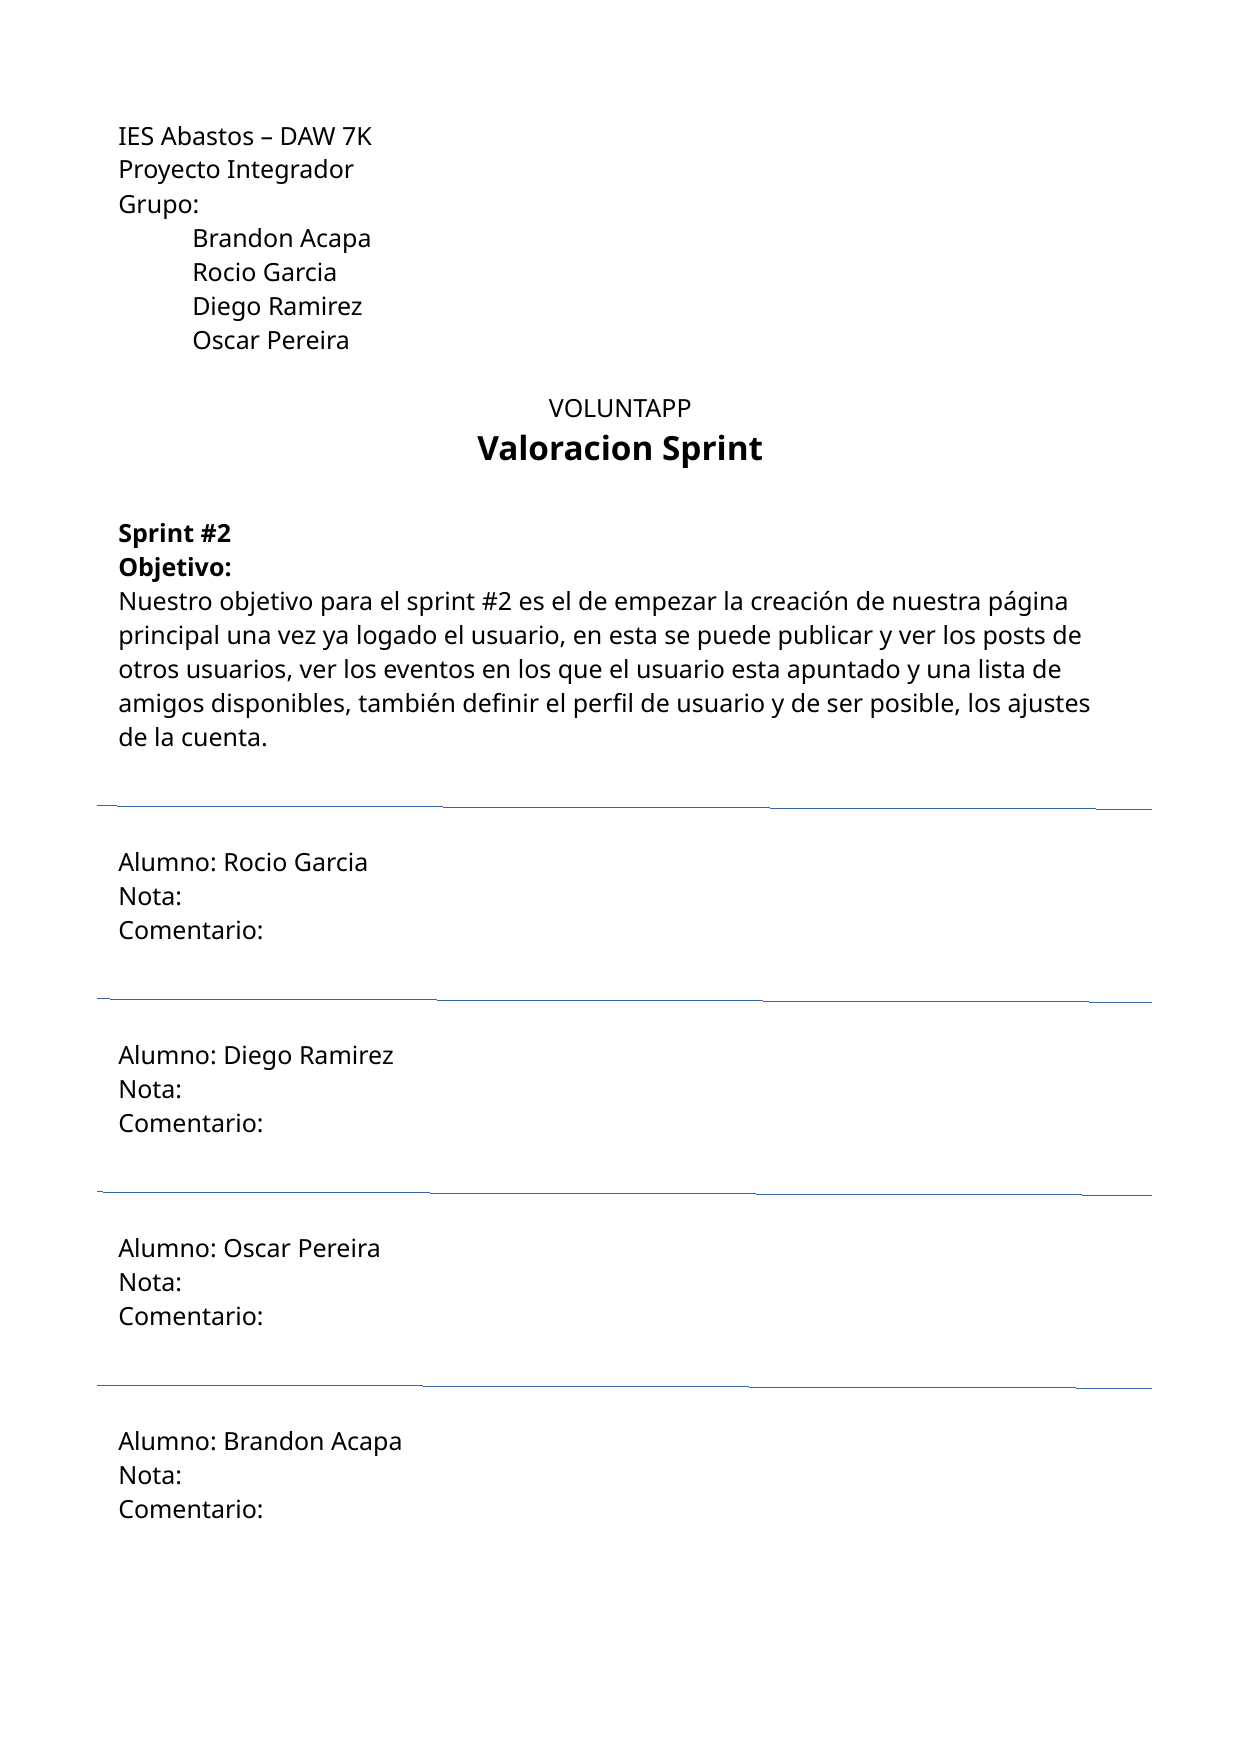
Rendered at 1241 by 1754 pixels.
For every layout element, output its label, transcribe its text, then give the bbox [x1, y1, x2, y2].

text Rocio Garcia [118, 254, 1122, 288]
text Comentario: [118, 1299, 1122, 1333]
text Oscar Pereira [118, 322, 1122, 357]
text Grupo: [118, 186, 1122, 220]
text Sprint #2 [118, 516, 1122, 549]
text Alumno: Brandon Acapa [118, 1424, 1122, 1458]
text Nuestro objetivo para el sprint #2 es el de empezar la creación de nuestra página principal una vez ya logado el usuario, en esta se puede publicar y ver los posts de otros usuarios, ver los eventos en los que el usuario esta apuntado y una lista de amigos disponibles, también definir el perfil de usuario y de ser posible, los ajustes de la cuenta. [118, 584, 1122, 754]
text Proyecto Integrador [118, 152, 1122, 186]
text Comentario: [118, 1106, 1122, 1140]
text Brandon Acapa [118, 220, 1122, 254]
text Alumno: Diego Ramirez [118, 1038, 1122, 1072]
text Nota: [118, 879, 1122, 913]
text Nota: [118, 1458, 1122, 1492]
text Comentario: [118, 913, 1122, 947]
text VOLUNTAPP [118, 391, 1122, 425]
text IES Abastos – DAW 7K [118, 118, 1122, 152]
text Objetivo: [118, 549, 1122, 584]
text Alumno: Oscar Pereira [118, 1231, 1122, 1265]
text Nota: [118, 1072, 1122, 1106]
text Alumno: Rocio Garcia [118, 845, 1122, 879]
text Diego Ramirez [118, 288, 1122, 322]
text Nota: [118, 1265, 1122, 1299]
text Comentario: [118, 1492, 1122, 1526]
text Valoracion Sprint [118, 425, 1122, 470]
